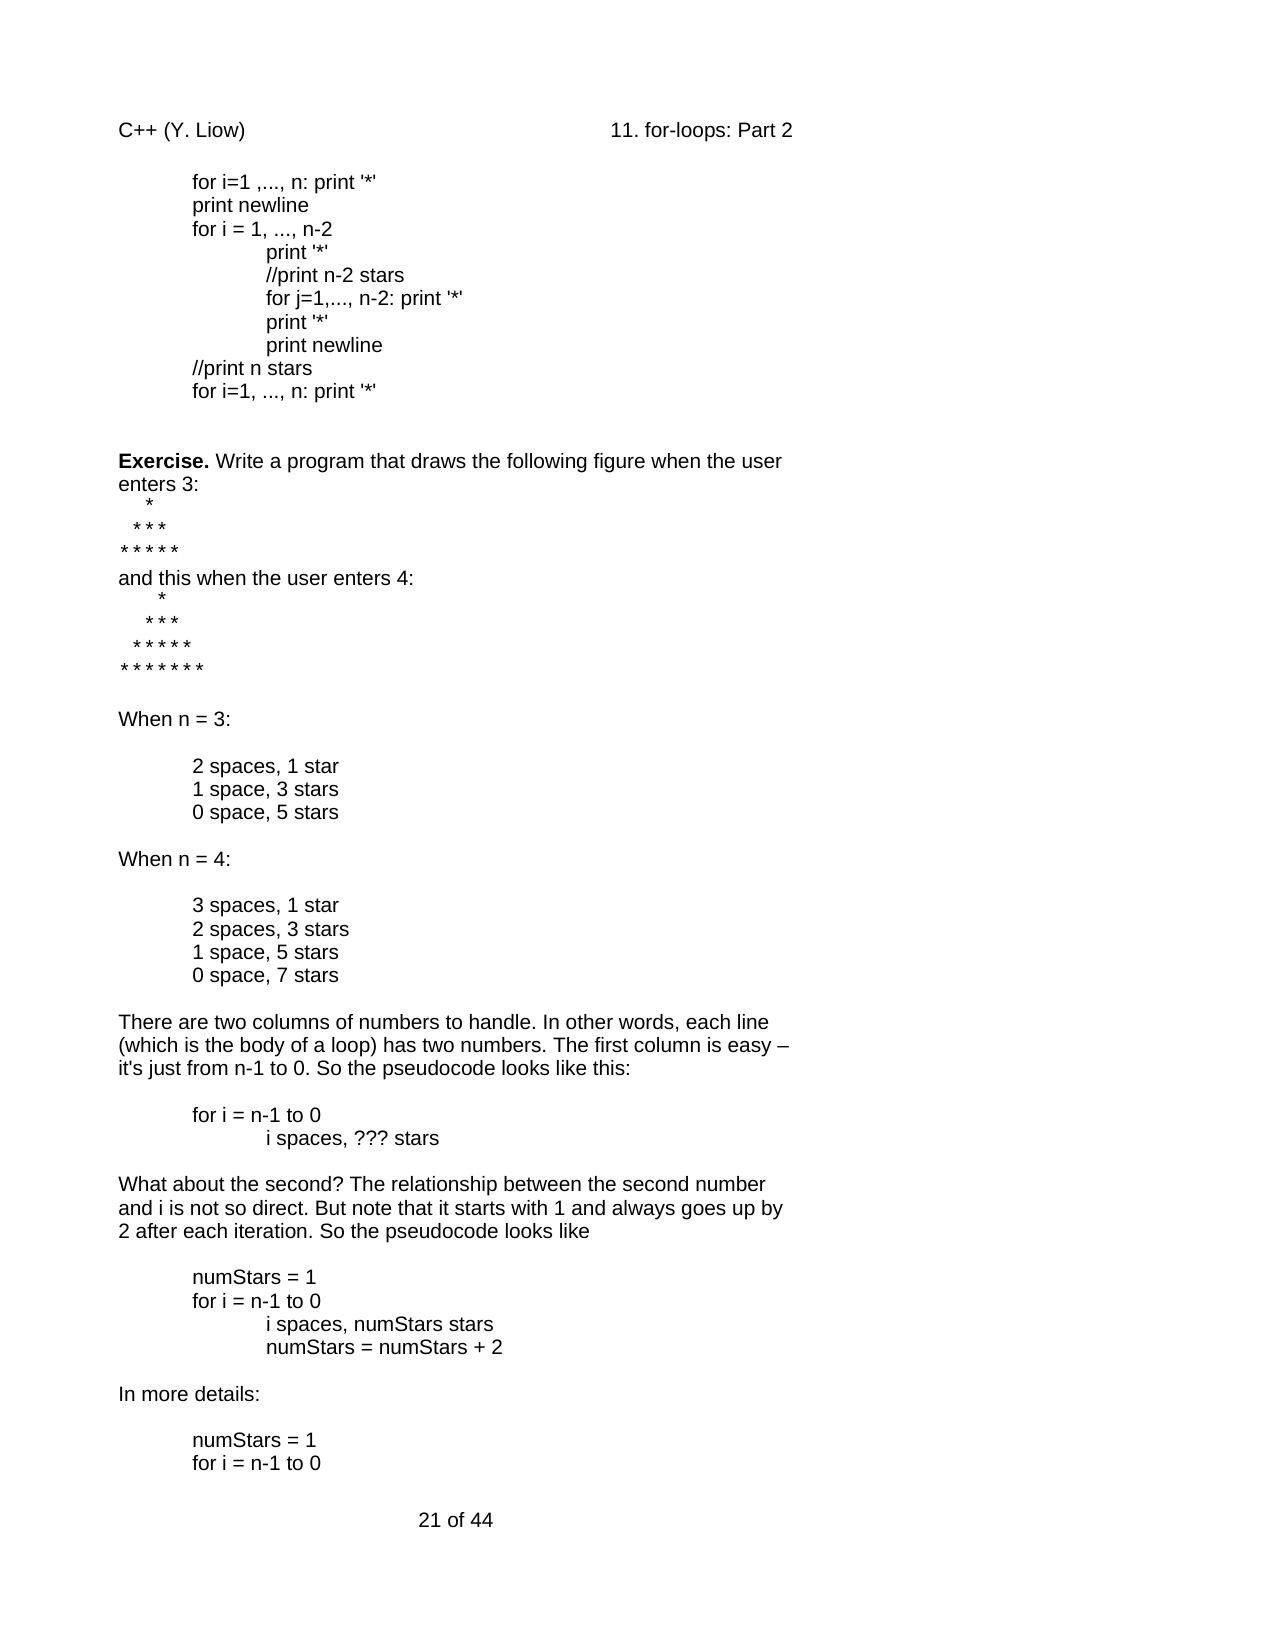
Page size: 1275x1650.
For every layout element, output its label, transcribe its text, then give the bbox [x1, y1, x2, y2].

text 1 space, 3 stars [118, 778, 793, 801]
text for i=1, ..., n: print '*' [118, 380, 793, 403]
text ******* [118, 661, 793, 685]
text ***** [118, 543, 793, 567]
text for j=1,..., n-2: print '*' [118, 287, 793, 310]
text i spaces, numStars stars [118, 1312, 793, 1336]
text * [118, 496, 793, 520]
text print '*' [118, 241, 793, 264]
text What about the second? The relationship between the second number and i is not so direct. But note that it starts with 1 and always goes up by 2 after each iteration. So the pseudocode looks like [118, 1173, 793, 1243]
text * [118, 590, 793, 614]
text for i=1 ,..., n: print '*' [118, 171, 793, 194]
text There are two columns of numbers to handle. In other words, each line (which is the body of a loop) has two numbers. The first column is easy – it's just from n-1 to 0. So the pseudocode looks like this: [118, 1010, 793, 1080]
text print newline [118, 333, 793, 357]
text for i = n-1 to 0 [118, 1289, 793, 1312]
text and this when the user enters 4: [118, 567, 793, 590]
text //print n-2 stars [118, 264, 793, 287]
text 2 spaces, 3 stars [118, 917, 793, 940]
text for i = 1, ..., n-2 [118, 217, 793, 241]
text numStars = 1 [118, 1428, 793, 1452]
text Exercise. Write a program that draws the following figure when the user enters 3: [118, 449, 793, 496]
text print newline [118, 194, 793, 217]
text i spaces, ??? stars [118, 1127, 793, 1150]
text 0 space, 7 stars [118, 963, 793, 987]
text numStars = numStars + 2 [118, 1336, 793, 1359]
text //print n stars [118, 357, 793, 380]
text 1 space, 5 stars [118, 940, 793, 963]
text for i = n-1 to 0 [118, 1452, 793, 1475]
text ***** [118, 637, 793, 661]
text for i = n-1 to 0 [118, 1103, 793, 1127]
text When n = 3: [118, 708, 793, 731]
text numStars = 1 [118, 1266, 793, 1289]
text print '*' [118, 310, 793, 333]
text In more details: [118, 1382, 793, 1405]
text 3 spaces, 1 star [118, 894, 793, 917]
text When n = 4: [118, 847, 793, 871]
text *** [118, 614, 793, 637]
text 2 spaces, 1 star [118, 754, 793, 778]
text 0 space, 5 stars [118, 801, 793, 824]
text *** [118, 520, 793, 543]
